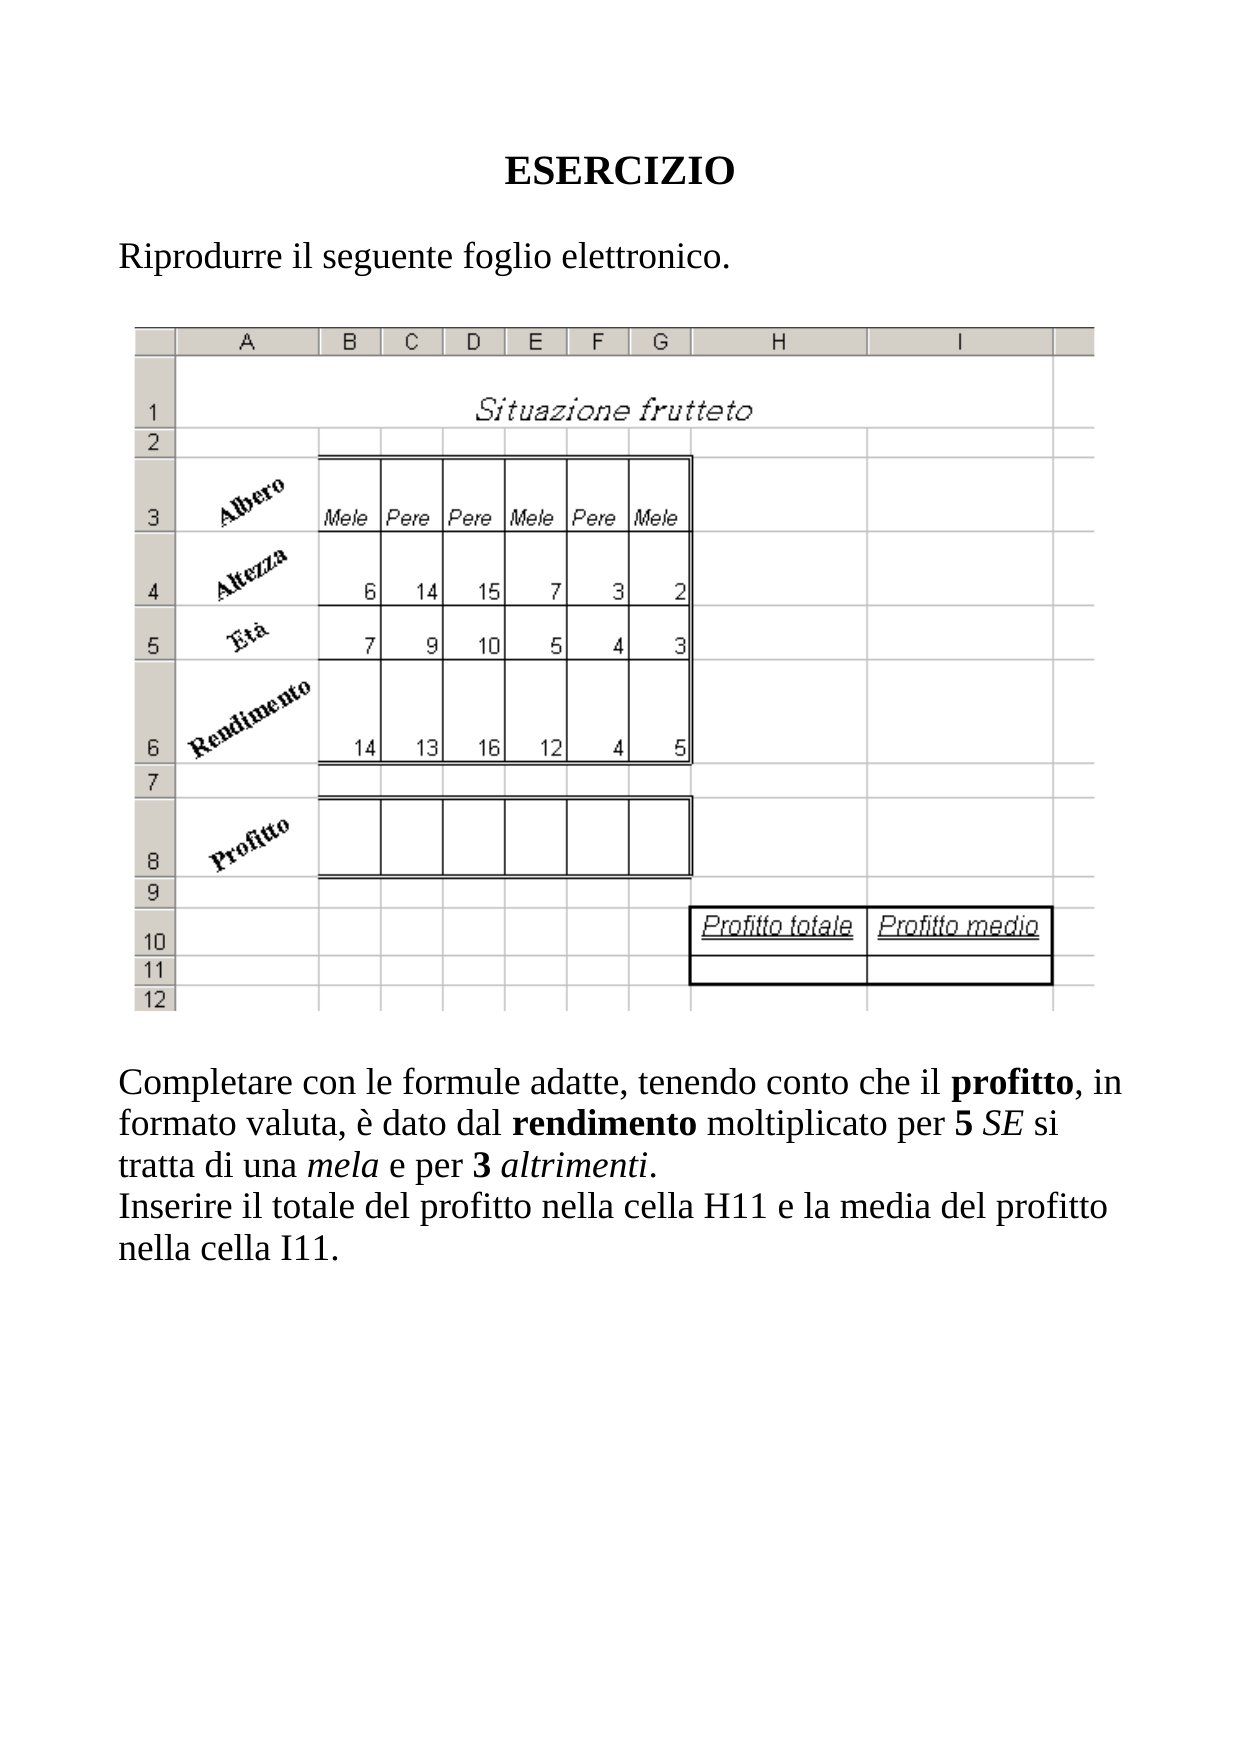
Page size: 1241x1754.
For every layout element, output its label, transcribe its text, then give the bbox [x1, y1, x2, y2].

title ESERCIZIO [118, 148, 1122, 194]
text Completare con le formule adatte, tenendo conto che il profitto, in formato valuta, è dato dal rendimento moltiplicato per 5 SE si tratta di una mela e per 3 altrimenti. [118, 1061, 1122, 1185]
text Riprodurre il seguente foglio elettronico. [118, 235, 1122, 277]
text Inserire il totale del profitto nella cella H11 e la media del profitto nella cella I11. [118, 1185, 1122, 1268]
